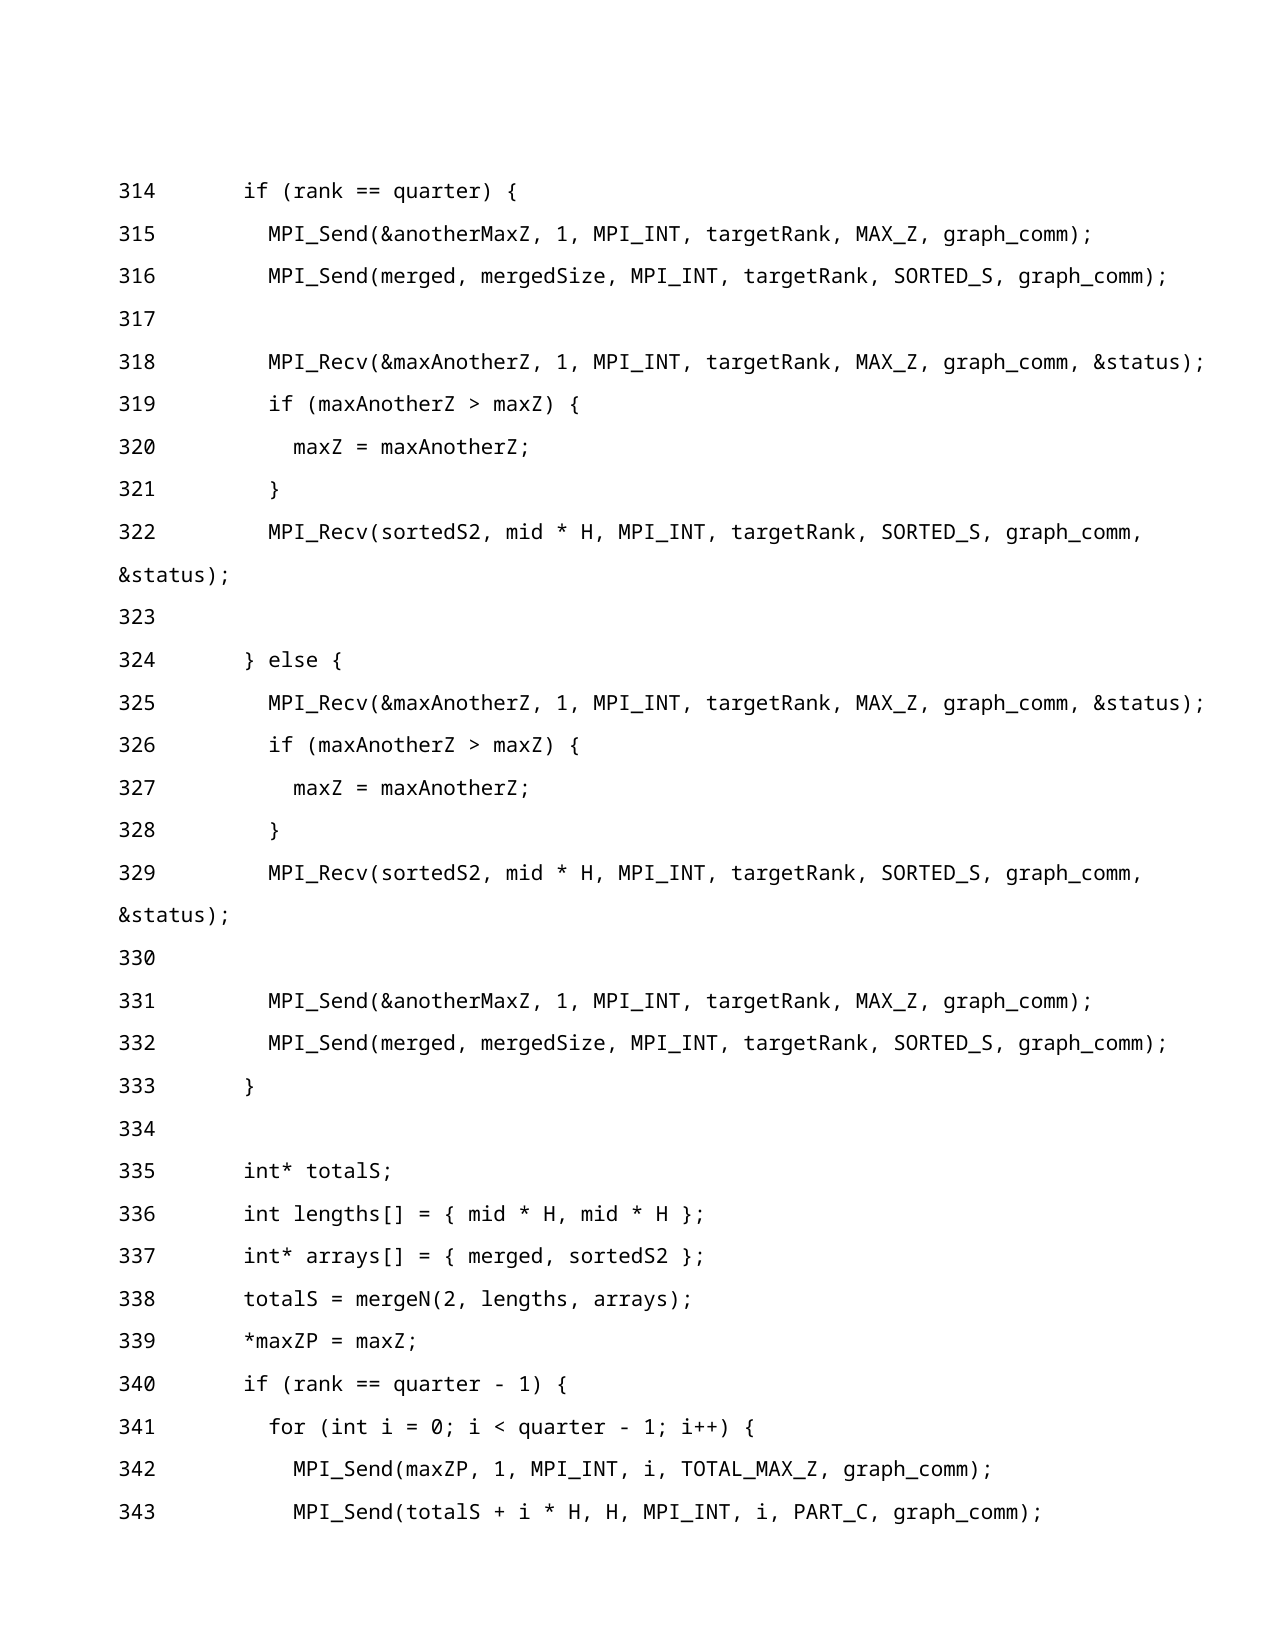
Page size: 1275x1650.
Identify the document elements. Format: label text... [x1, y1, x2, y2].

text 343 MPI_Send(totalS + i * H, H, MPI_INT, i, PART_C, graph_comm); [118, 1497, 1216, 1526]
text 317 [118, 304, 1216, 333]
text 339 *maxZP = maxZ; [118, 1327, 1216, 1355]
text 337 int* arrays[] = { merged, sortedS2 }; [118, 1241, 1216, 1270]
text 340 if (rank == quarter - 1) { [118, 1369, 1216, 1398]
text 332 MPI_Send(merged, mergedSize, MPI_INT, targetRank, SORTED_S, graph_comm); [118, 1028, 1216, 1057]
text 323 [118, 602, 1216, 631]
text 330 [118, 943, 1216, 972]
text 316 MPI_Send(merged, mergedSize, MPI_INT, targetRank, SORTED_S, graph_comm); [118, 262, 1216, 290]
text 338 totalS = mergeN(2, lengths, arrays); [118, 1284, 1216, 1312]
text 325 MPI_Recv(&maxAnotherZ, 1, MPI_INT, targetRank, MAX_Z, graph_comm, &status); [118, 688, 1216, 716]
text 341 for (int i = 0; i < quarter - 1; i++) { [118, 1412, 1216, 1440]
text 318 MPI_Recv(&maxAnotherZ, 1, MPI_INT, targetRank, MAX_Z, graph_comm, &status); [118, 347, 1216, 375]
text 319 if (maxAnotherZ > maxZ) { [118, 389, 1216, 418]
text 342 MPI_Send(maxZP, 1, MPI_INT, i, TOTAL_MAX_Z, graph_comm); [118, 1454, 1216, 1483]
text 333 } [118, 1071, 1216, 1099]
text 335 int* totalS; [118, 1156, 1216, 1185]
text 324 } else { [118, 645, 1216, 673]
text 314 if (rank == quarter) { [118, 176, 1216, 205]
text 334 [118, 1114, 1216, 1142]
text 328 } [118, 815, 1216, 844]
text 315 MPI_Send(&anotherMaxZ, 1, MPI_INT, targetRank, MAX_Z, graph_comm); [118, 219, 1216, 247]
text 327 maxZ = maxAnotherZ; [118, 773, 1216, 801]
text 321 } [118, 474, 1216, 503]
text 320 maxZ = maxAnotherZ; [118, 432, 1216, 460]
text 336 int lengths[] = { mid * H, mid * H }; [118, 1199, 1216, 1227]
text 331 MPI_Send(&anotherMaxZ, 1, MPI_INT, targetRank, MAX_Z, graph_comm); [118, 986, 1216, 1014]
text 329 MPI_Recv(sortedS2, mid * H, MPI_INT, targetRank, SORTED_S, graph_comm, &status); [118, 858, 1216, 929]
text 326 if (maxAnotherZ > maxZ) { [118, 730, 1216, 759]
text 322 MPI_Recv(sortedS2, mid * H, MPI_INT, targetRank, SORTED_S, graph_comm, &status); [118, 517, 1216, 588]
